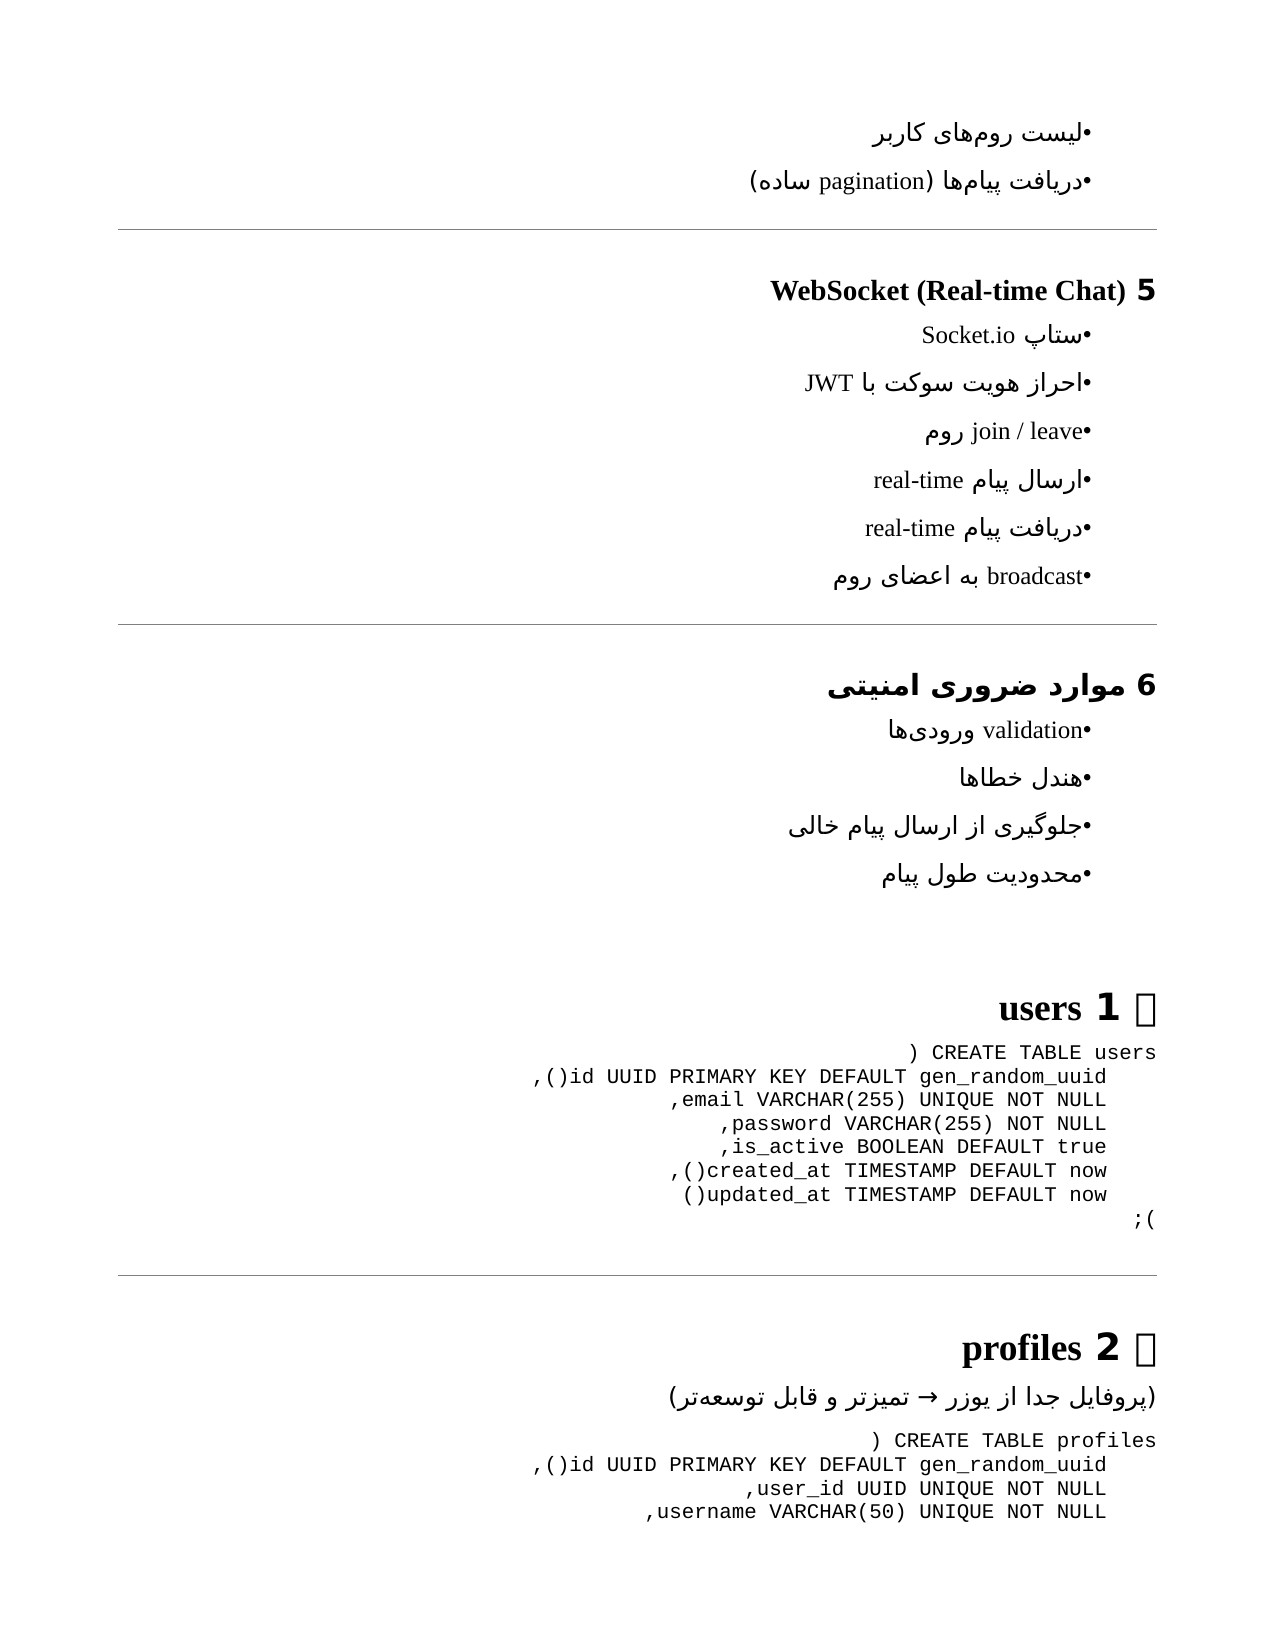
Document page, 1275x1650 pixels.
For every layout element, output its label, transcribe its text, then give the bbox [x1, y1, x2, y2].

subtitle 🧱 1️⃣ users [118, 986, 1157, 1029]
subtitle 6️⃣ موارد ضروری امنیتی [118, 668, 1157, 702]
list ارسال پیام real-time [118, 465, 1112, 494]
list دریافت پیام real-time [118, 513, 1112, 542]
list join / leave روم [118, 416, 1112, 446]
text CREATE TABLE profiles ( [118, 1430, 1157, 1454]
text ); [118, 1207, 1157, 1231]
list لیست روم‌های کاربر [118, 118, 1112, 147]
text (پروفایل جدا از یوزر → تمیزتر و قابل توسعه‌تر) [118, 1382, 1157, 1411]
list هندل خطاها [118, 763, 1112, 792]
subtitle 5️⃣ WebSocket (Real-time Chat) [118, 273, 1157, 307]
text user_id UUID UNIQUE NOT NULL, [118, 1477, 1157, 1501]
list broadcast به اعضای روم [118, 561, 1112, 590]
text username VARCHAR(50) UNIQUE NOT NULL, [118, 1501, 1157, 1525]
text is_active BOOLEAN DEFAULT true, [118, 1137, 1157, 1160]
text id UUID PRIMARY KEY DEFAULT gen_random_uuid(), [118, 1066, 1157, 1089]
text CREATE TABLE users ( [118, 1042, 1157, 1066]
subtitle 👤 2️⃣ profiles [118, 1326, 1157, 1369]
list محدودیت طول پیام [118, 859, 1112, 888]
list دریافت پیام‌ها (pagination ساده) [118, 166, 1112, 196]
text email VARCHAR(255) UNIQUE NOT NULL, [118, 1089, 1157, 1113]
text password VARCHAR(255) NOT NULL, [118, 1113, 1157, 1137]
list احراز هویت سوکت با JWT [118, 368, 1112, 397]
list validation ورودی‌ها [118, 715, 1112, 744]
text updated_at TIMESTAMP DEFAULT now() [118, 1184, 1157, 1207]
list ستاپ Socket.io [118, 320, 1112, 349]
text id UUID PRIMARY KEY DEFAULT gen_random_uuid(), [118, 1454, 1157, 1477]
list جلوگیری از ارسال پیام خالی [118, 811, 1112, 840]
text created_at TIMESTAMP DEFAULT now(), [118, 1160, 1157, 1184]
